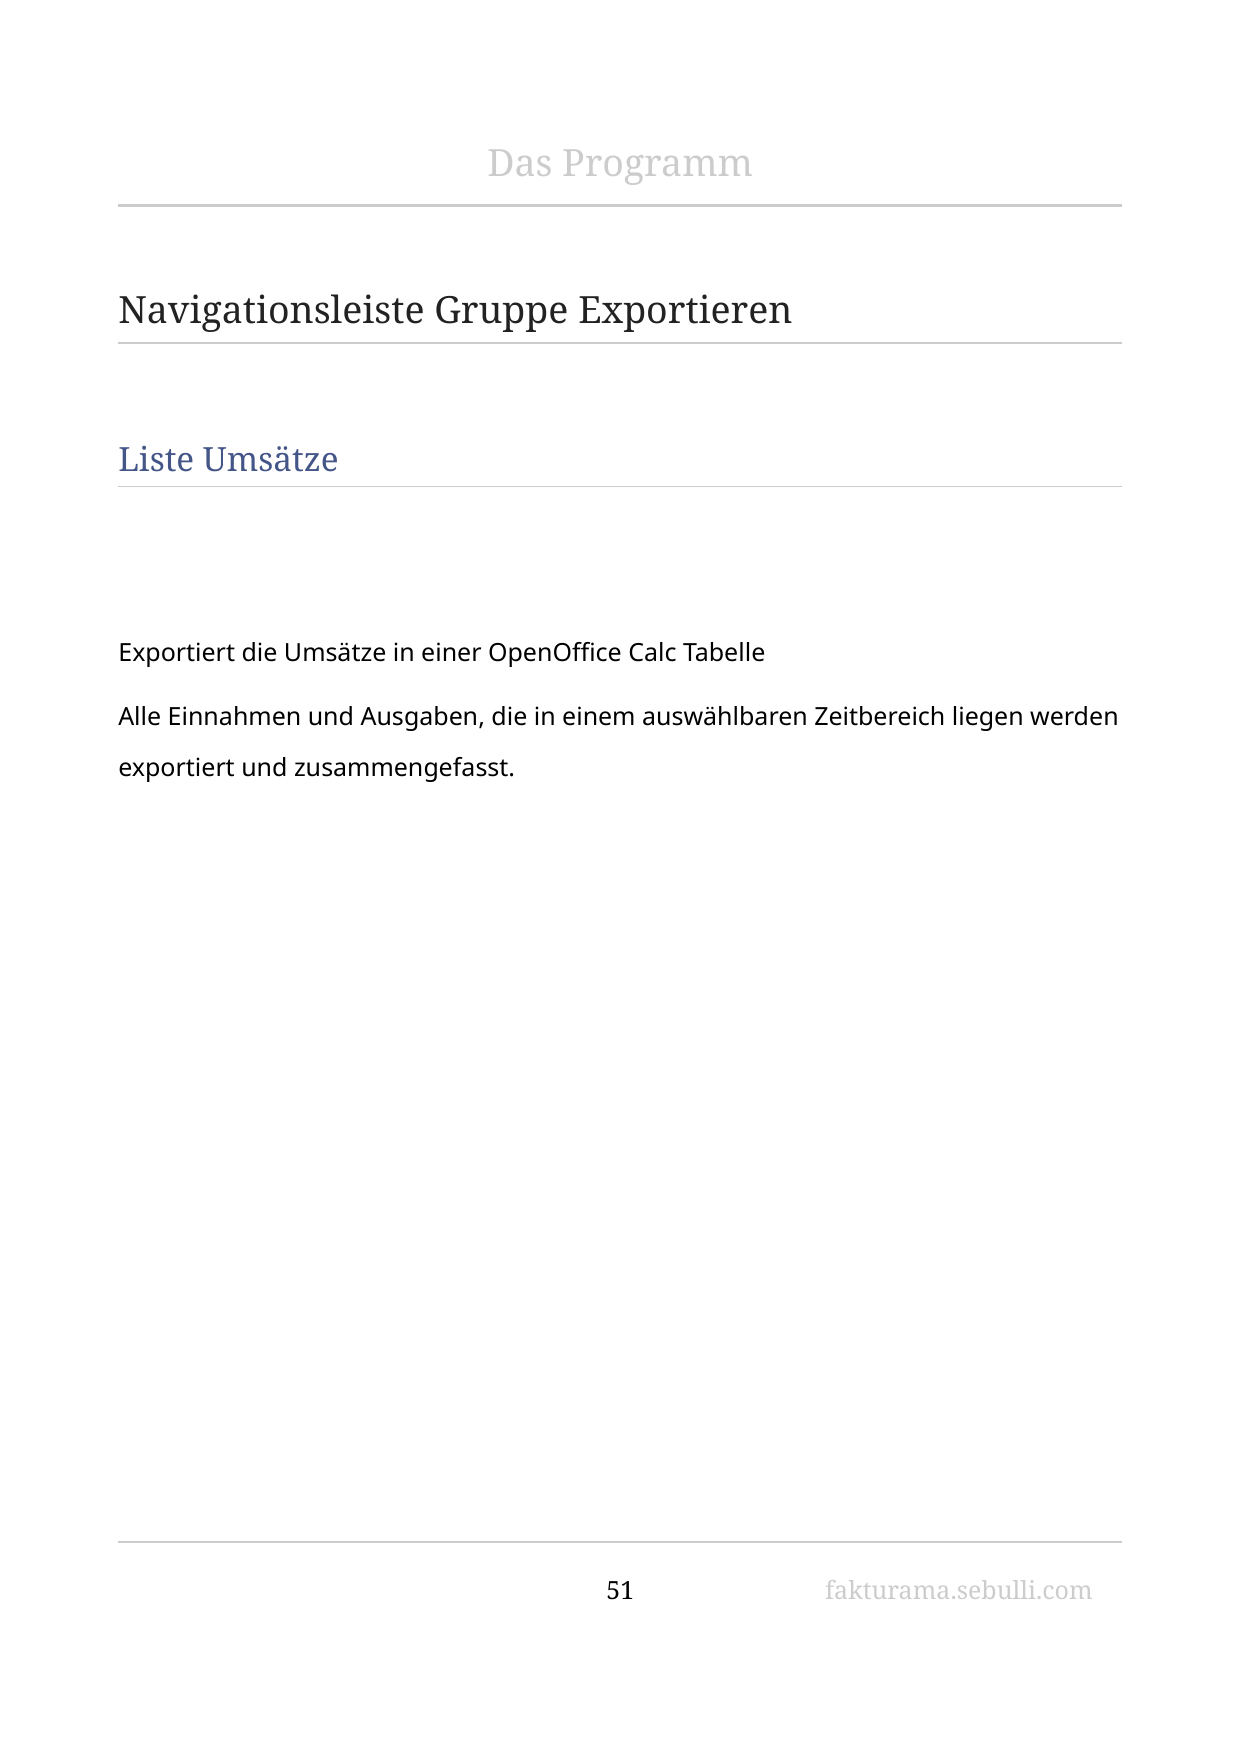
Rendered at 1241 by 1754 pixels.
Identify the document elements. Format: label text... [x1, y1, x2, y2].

text Exportiert die Umsätze in einer OpenOffice Calc Tabelle [118, 635, 1122, 669]
text Alle Einnahmen und Ausgaben, die in einem auswählbaren Zeitbereich liegen werden exportiert und zusammengefasst. [118, 698, 1122, 783]
subtitle Navigationsleiste Gruppe Exportieren [118, 283, 1122, 342]
subtitle Liste Umsätze [118, 436, 1122, 486]
